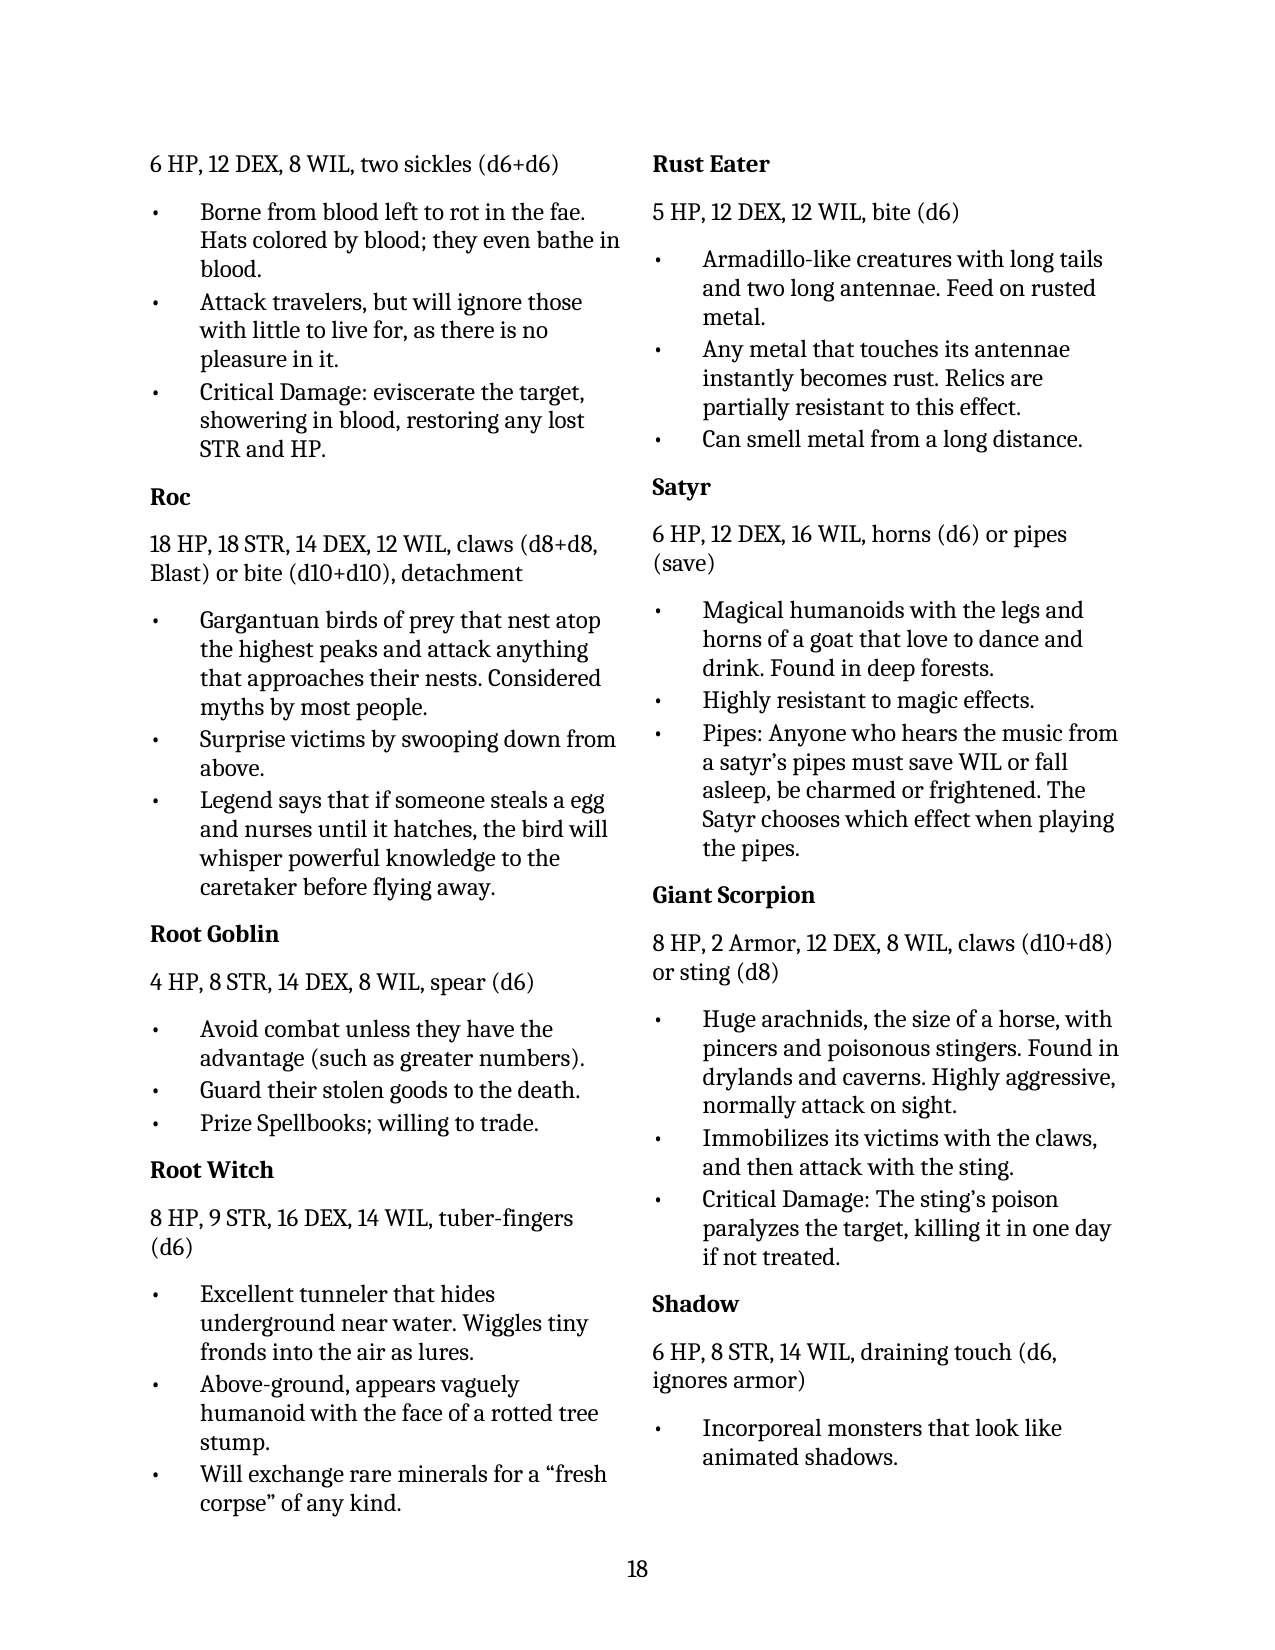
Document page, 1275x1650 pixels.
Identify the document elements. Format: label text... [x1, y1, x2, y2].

list Critical Damage: The sting’s poison paralyzes the target, killing it in one day if not treated. [652, 1185, 1125, 1271]
list Legend says that if someone steals a egg and nurses until it hatches, the bird will whisper powerful knowledge to the caretaker before flying away. [150, 786, 622, 901]
text 6 HP, 8 STR, 14 WIL, draining touch (d6, ignores armor) [652, 1337, 1125, 1395]
list Prize Spellbooks; willing to trade. [150, 1109, 622, 1137]
list Highly resistant to magic effects. [652, 686, 1125, 715]
text Root Goblin [150, 920, 622, 949]
list Pipes: Anyone who hears the music from a satyr’s pipes must save WIL or fall asleep, be charmed or frightened. The Satyr chooses which effect when playing the pipes. [652, 719, 1125, 862]
list Guard their stolen goods to the death. [150, 1076, 622, 1105]
list Will exchange rare minerals for a “fresh corpse” of any kind. [150, 1460, 622, 1517]
list Attack travelers, but will ignore those with little to live for, as there is no pleasure in it. [150, 287, 622, 374]
text Shadow [652, 1290, 1125, 1319]
list Armadillo-like creatures with long tails and two long antennae. Feed on rusted metal. [652, 245, 1125, 331]
list Borne from blood left to rot in the fae. Hats colored by blood; they even bathe in blood. [150, 197, 622, 284]
list Avoid combat unless they have the advantage (such as greater numbers). [150, 1015, 622, 1072]
list Above-ground, appears vaguely humanoid with the face of a rotted tree stump. [150, 1370, 622, 1456]
list Any metal that touches its antennae instantly becomes rust. Relics are partially resistant to this effect. [652, 335, 1125, 421]
list Huge arachnids, the size of a horse, with pincers and poisonous stingers. Found in drylands and caverns. Highly aggressive, normally attack on sight. [652, 1005, 1125, 1120]
text 6 HP, 12 DEX, 8 WIL, two sickles (d6+d6) [150, 150, 622, 179]
text 18 HP, 18 STR, 14 DEX, 12 WIL, claws (d8+d8, Blast) or bite (d10+d10), detachment [150, 530, 622, 587]
text 4 HP, 8 STR, 14 DEX, 8 WIL, spear (d6) [150, 967, 622, 996]
text 6 HP, 12 DEX, 16 WIL, horns (d6) or pipes (save) [652, 520, 1125, 577]
list Excellent tunneler that hides underground near water. Wiggles tiny fronds into the air as lures. [150, 1280, 622, 1366]
text Roc [150, 482, 622, 511]
list Critical Damage: eviscerate the target, showering in blood, restoring any lost STR and HP. [150, 377, 622, 464]
list Immobilizes its victims with the claws, and then attack with the sting. [652, 1124, 1125, 1181]
text 8 HP, 9 STR, 16 DEX, 14 WIL, tuber-fingers (d6) [150, 1204, 622, 1261]
text Rust Eater [652, 150, 1125, 179]
list Incorporeal monsters that look like animated shadows. [652, 1414, 1125, 1471]
list Can smell metal from a long distance. [652, 425, 1125, 454]
text 8 HP, 2 Armor, 12 DEX, 8 WIL, claws (d10+d8) or sting (d8) [652, 929, 1125, 986]
list Gargantuan birds of prey that nest atop the highest peaks and attack anything that approaches their nests. Considered myths by most people. [150, 606, 622, 721]
text Satyr [652, 472, 1125, 501]
text Root Witch [150, 1156, 622, 1185]
list Magical humanoids with the legs and horns of a goat that love to dance and drink. Found in deep forests. [652, 596, 1125, 682]
text 5 HP, 12 DEX, 12 WIL, bite (d6) [652, 197, 1125, 226]
list Surprise victims by swooping down from above. [150, 725, 622, 782]
text Giant Scorpion [652, 881, 1125, 910]
